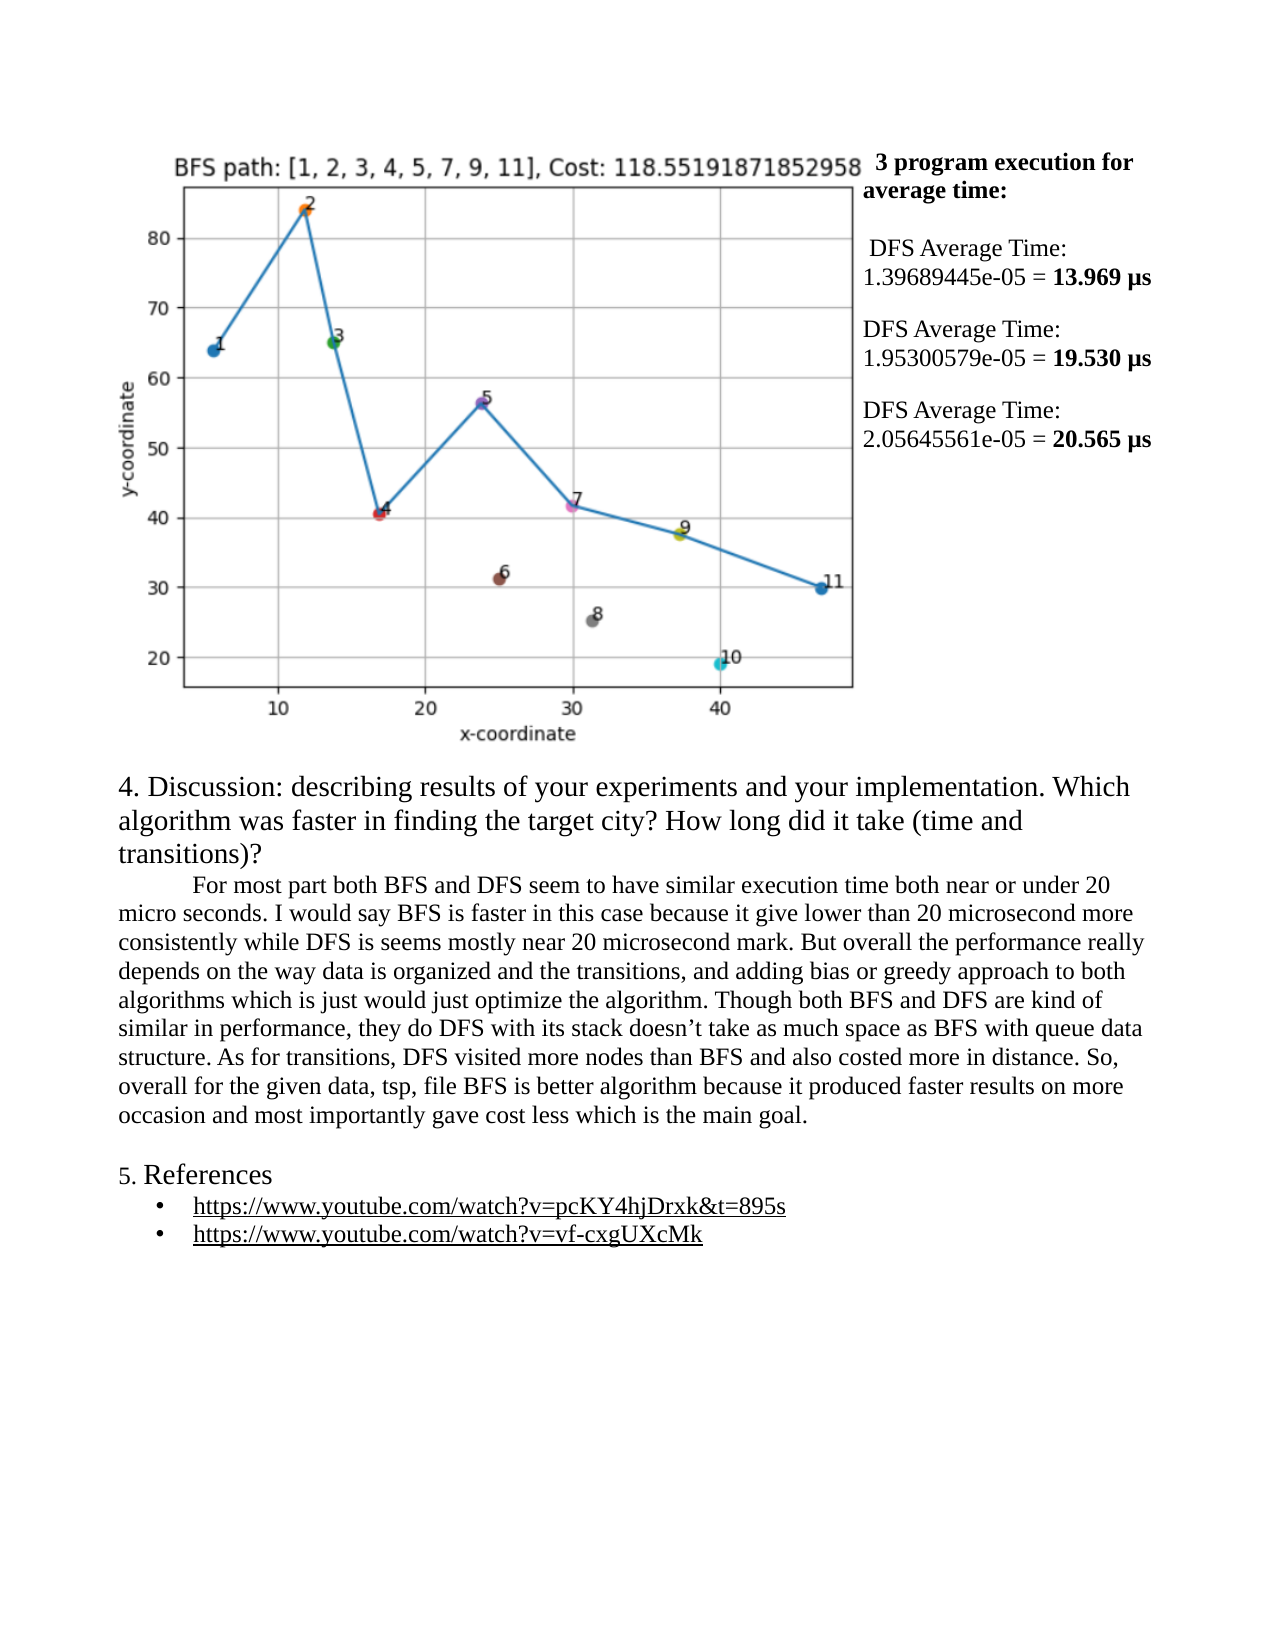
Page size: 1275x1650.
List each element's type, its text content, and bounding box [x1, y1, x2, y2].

picture [115, 146, 863, 751]
text DFS Average Time: 2.05645561e-05 = 20.565 μs [863, 395, 1157, 453]
text DFS Average Time: 1.39689445e-05 = 13.969 μs [863, 233, 1157, 291]
text 4. Discussion: describing results of your experiments and your implementation. Which algorithm was faster in finding the target city? How long did it take (time and transitions)? [118, 769, 1157, 870]
text DFS Average Time: 1.95300579e-05 = 19.530 μs [863, 314, 1157, 372]
list https://www.youtube.com/watch?v=vf-cxgUXcMk [156, 1219, 1157, 1248]
text For most part both BFS and DFS seem to have similar execution time both near or under 20 micro seconds. I would say BFS is faster in this case because it give lower than 20 microsecond more consistently while DFS is seems mostly near 20 microsecond mark. But overall the performance really depends on the way data is organized and the transitions, and adding bias or greedy approach to both algorithms which is just would just optimize the algorithm. Though both BFS and DFS are kind of similar in performance, they do DFS with its stack doesn’t take as much space as BFS with queue data structure. As for transitions, DFS visited more nodes than BFS and also costed more in distance. So, overall for the given data, tsp, file BFS is better algorithm because it produced faster results on more occasion and most importantly gave cost less which is the main goal. [118, 870, 1157, 1128]
list https://www.youtube.com/watch?v=pcKY4hjDrxk&t=895s [156, 1191, 1157, 1219]
text 5. References [118, 1157, 1157, 1191]
text 3 program execution for average time: [863, 147, 1157, 204]
